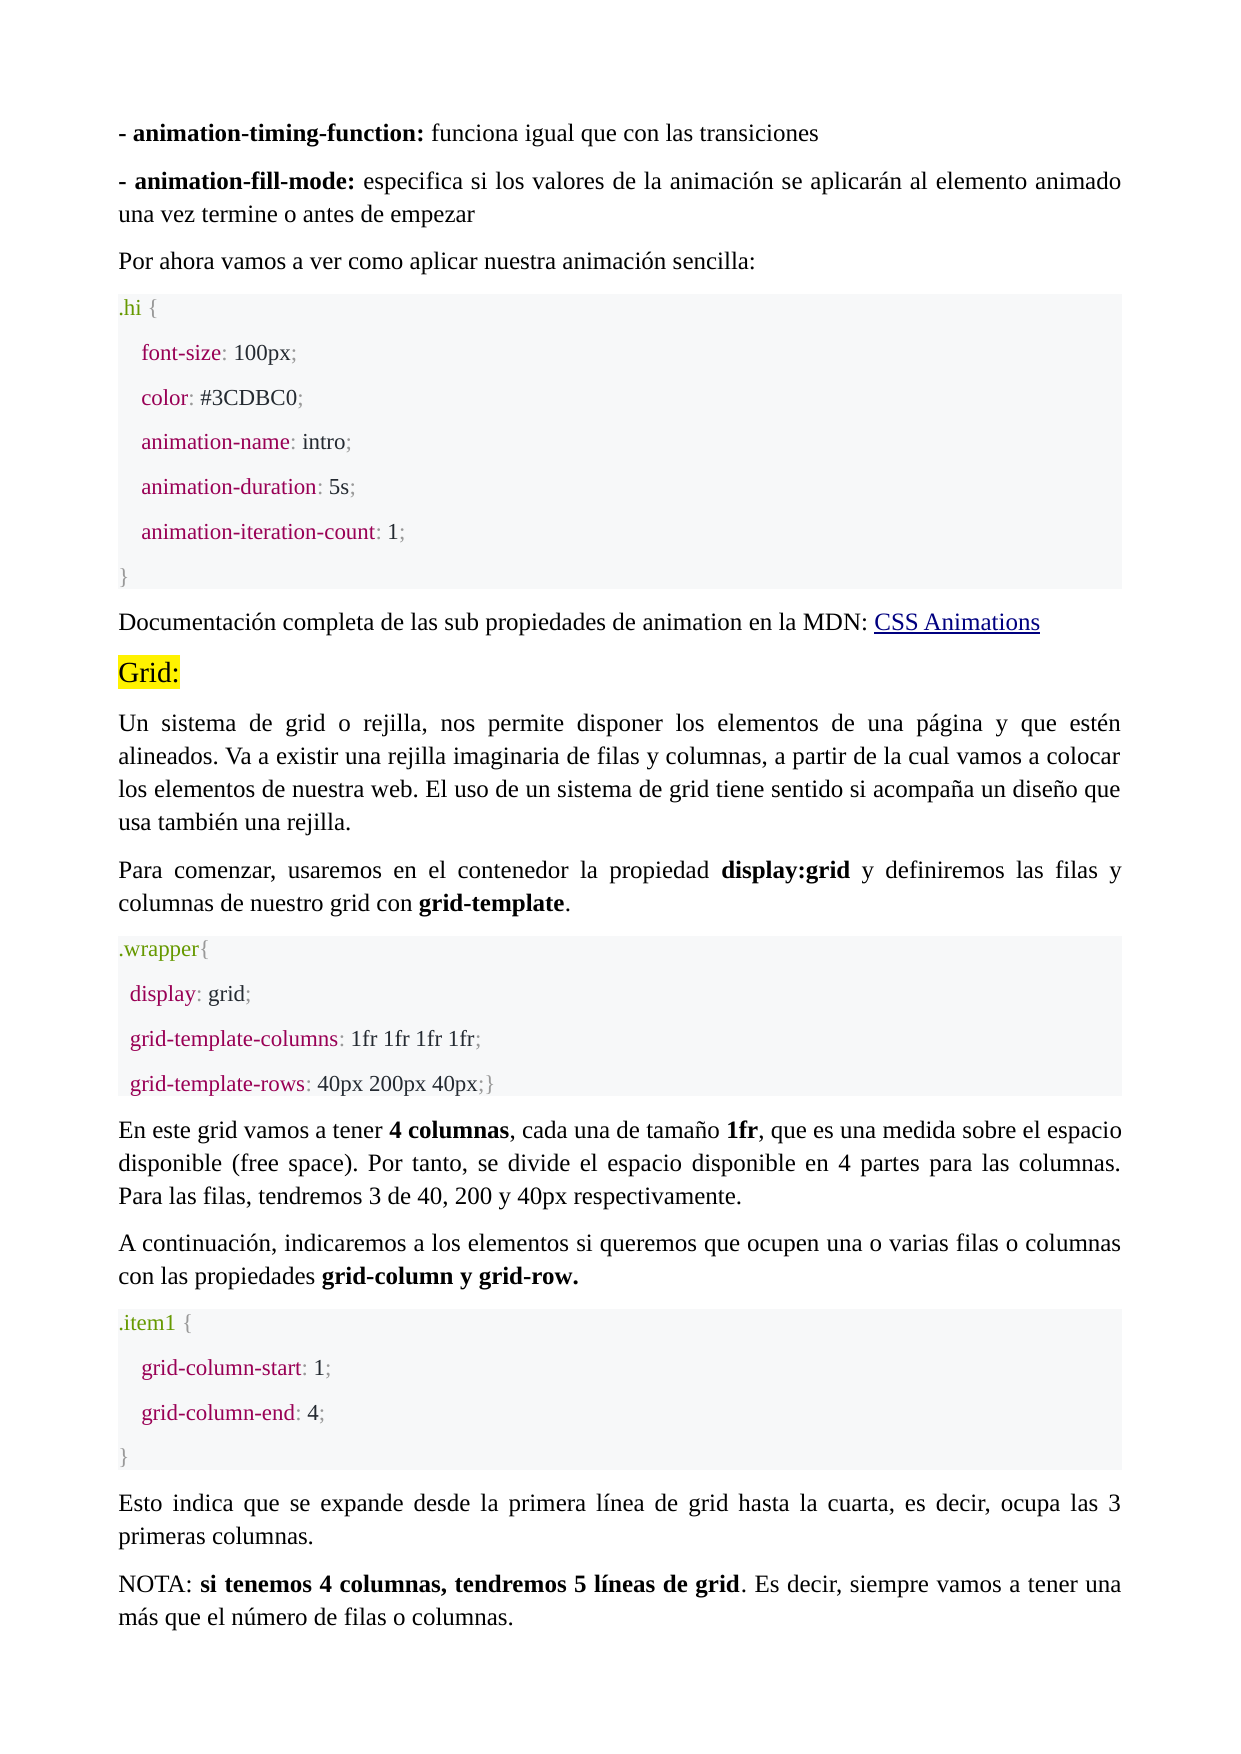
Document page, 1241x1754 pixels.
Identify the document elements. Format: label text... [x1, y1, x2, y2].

text Documentación completa de las sub propiedades de animation en la MDN: CSS Animations [118, 607, 1122, 636]
text - animation-fill-mode: especifica si los valores de la animación se aplicarán al elemento animado una vez termine o antes de empezar [118, 166, 1122, 227]
text .hi { [118, 294, 1122, 320]
text NOTA: si tenemos 4 columnas, tendremos 5 líneas de grid. Es decir, siempre vamos a tener una más que el número de filas o columnas. [118, 1569, 1122, 1631]
text Grid: [118, 655, 1122, 689]
text .wrapper{ [118, 936, 1122, 962]
text Esto indica que se expande desde la primera línea de grid hasta la cuarta, es decir, ocupa las 3 primeras columnas. [118, 1488, 1122, 1550]
text font-size: 100px; [118, 339, 1122, 365]
text animation-iteration-count: 1; [118, 518, 1122, 544]
text grid-column-start: 1; [118, 1354, 1122, 1380]
text color: #3CDBC0; [118, 383, 1122, 410]
text animation-duration: 5s; [118, 473, 1122, 499]
text animation-name: intro; [118, 428, 1122, 455]
text display: grid; [118, 980, 1122, 1007]
text } [118, 1443, 1122, 1470]
text Para comenzar, usaremos en el contenedor la propiedad display:grid y definiremos las filas y columnas de nuestro grid con grid-template. [118, 855, 1122, 917]
text En este grid vamos a tener 4 columnas, cada una de tamaño 1fr, que es una medida sobre el espacio disponible (free space). Por tanto, se divide el espacio disponible en 4 partes para las columnas. Para las filas, tendremos 3 de 40, 200 y 40px respectivamente. [118, 1115, 1122, 1209]
text - animation-timing-function: funciona igual que con las transiciones [118, 118, 1122, 147]
text A continuación, indicaremos a los elementos si queremos que ocupen una o varias filas o columnas con las propiedades grid-column y grid-row. [118, 1228, 1122, 1290]
text grid-column-end: 4; [118, 1398, 1122, 1425]
text grid-template-columns: 1fr 1fr 1fr 1fr; [118, 1025, 1122, 1051]
text Por ahora vamos a ver como aplicar nuestra animación sencilla: [118, 246, 1122, 275]
text grid-template-rows: 40px 200px 40px;} [118, 1070, 1122, 1096]
text Un sistema de grid o rejilla, nos permite disponer los elementos de una página y que estén alineados. Va a existir una rejilla imaginaria de filas y columnas, a partir de la cual vamos a colocar los elementos de nuestra web. El uso de un sistema de grid tiene sentido si acompaña un diseño que usa también una rejilla. [118, 708, 1122, 836]
text .item1 { [118, 1309, 1122, 1335]
text } [118, 563, 1122, 589]
